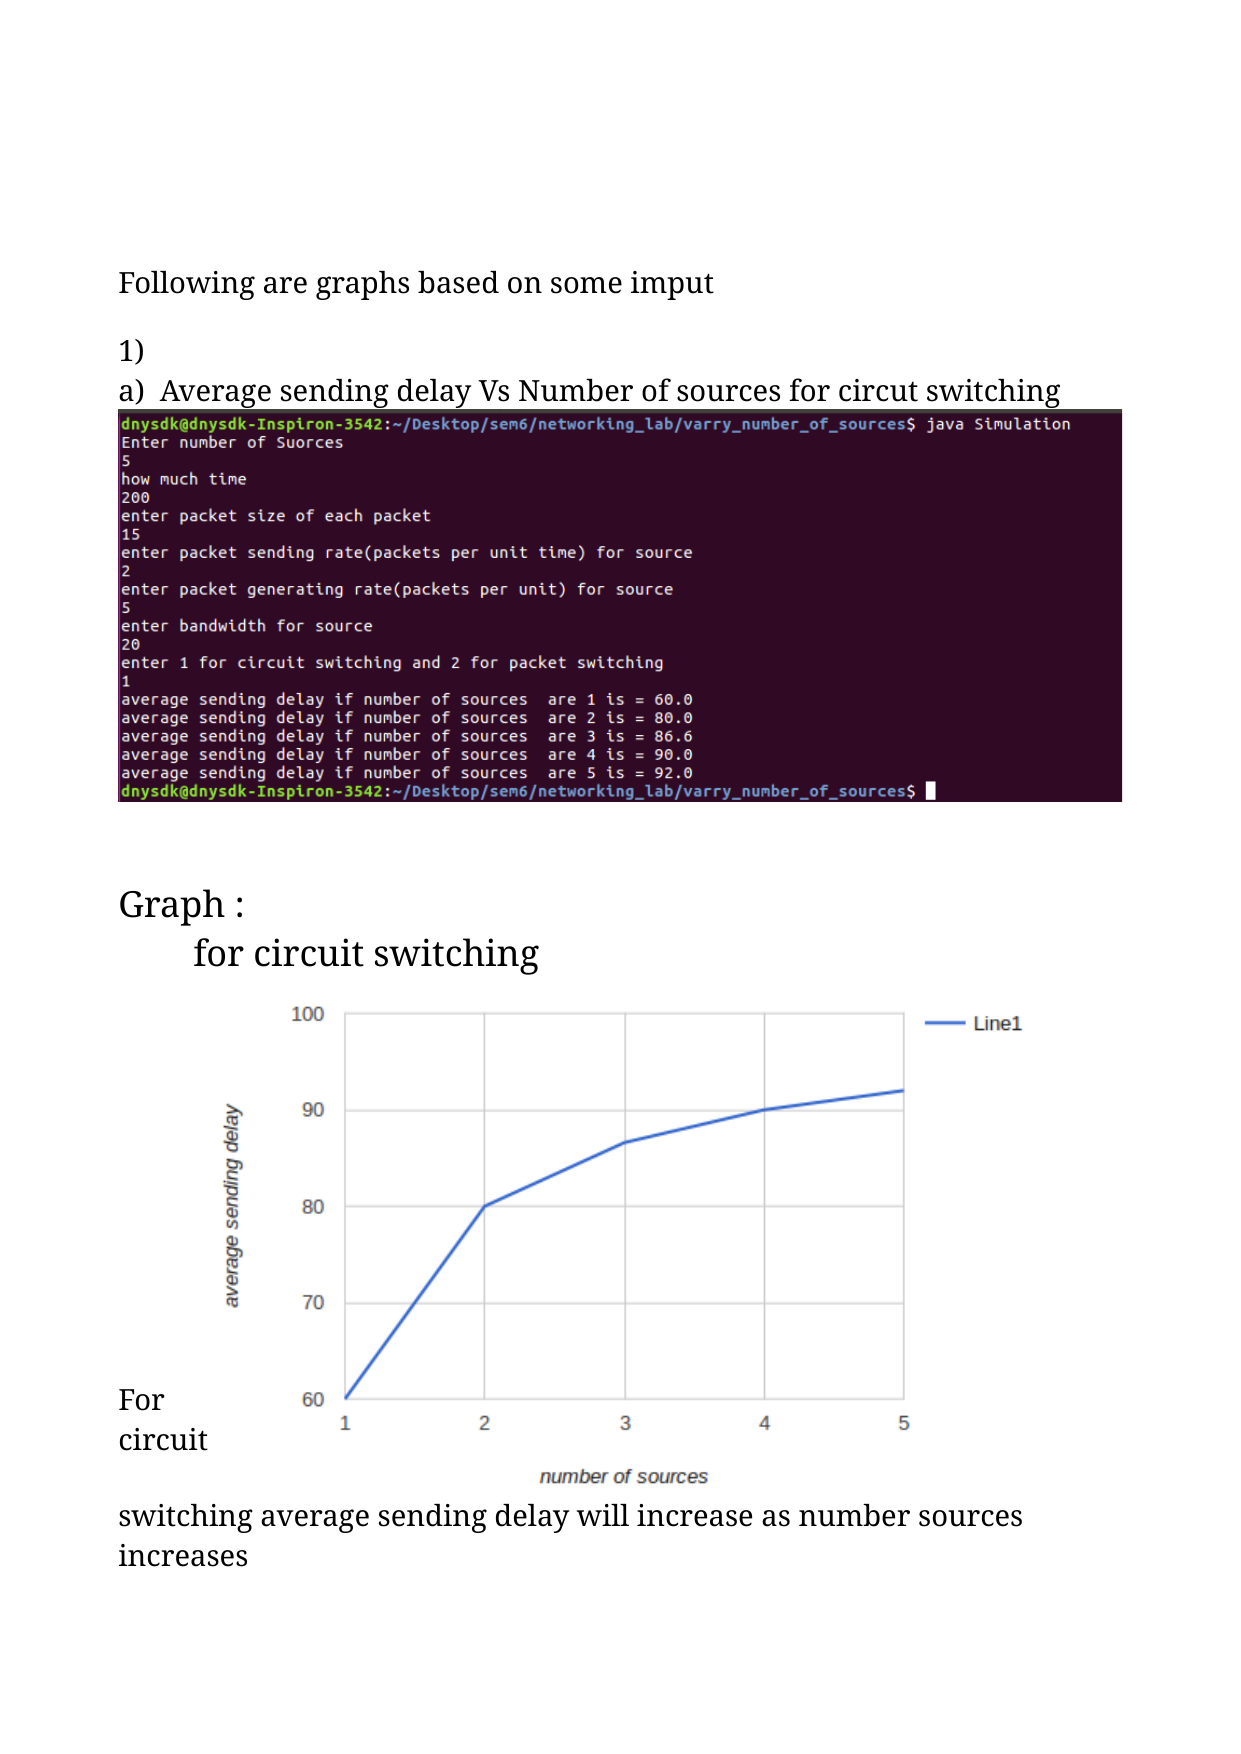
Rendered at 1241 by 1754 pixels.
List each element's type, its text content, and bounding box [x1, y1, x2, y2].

text for circuit switching [118, 928, 1122, 977]
text Following are graphs based on some imput [118, 262, 1122, 302]
text Graph : [118, 879, 1122, 928]
text a) Average sending delay Vs Number of sources for circut switching [118, 370, 1122, 409]
text For circuit switching average sending delay will increase as number sources increases [118, 1379, 1122, 1574]
picture [118, 409, 1123, 802]
picture [213, 982, 1027, 1496]
text 1) [118, 330, 1122, 370]
